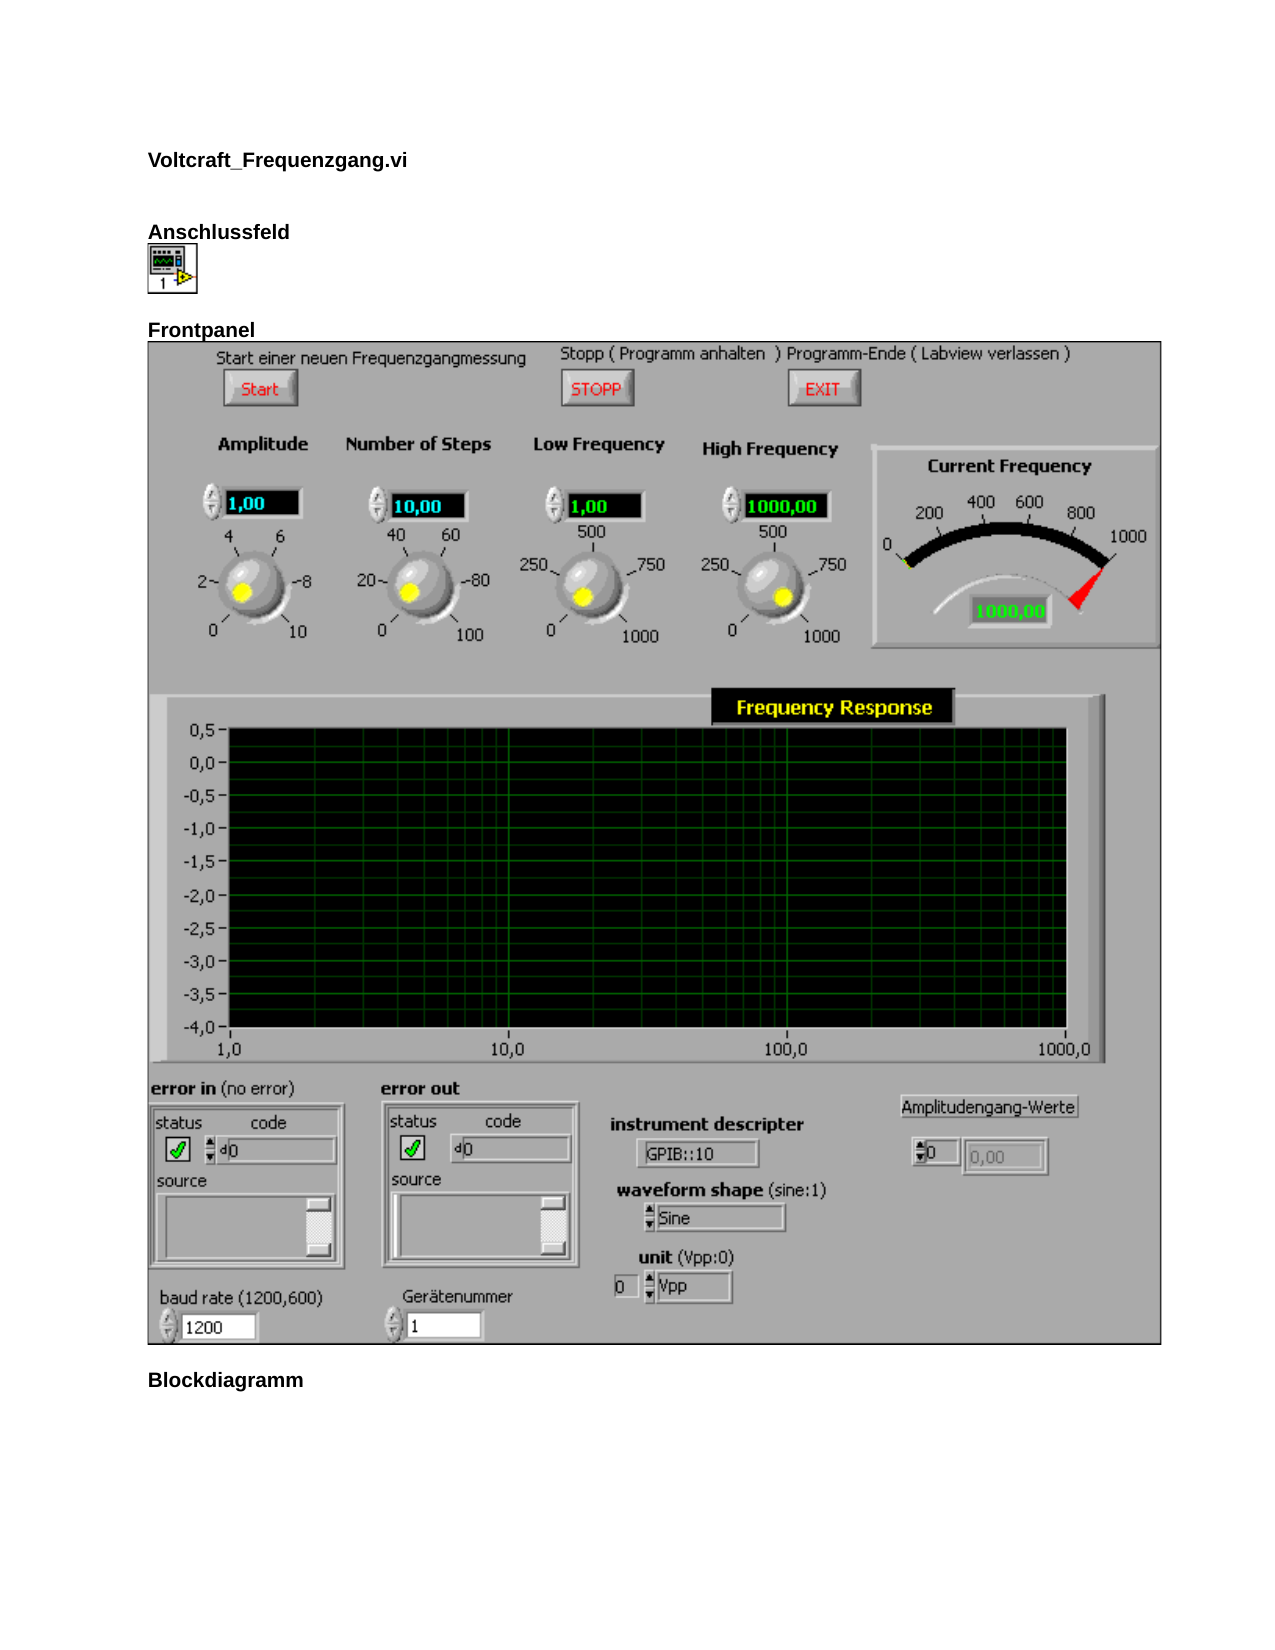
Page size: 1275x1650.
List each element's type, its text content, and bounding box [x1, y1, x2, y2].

text Voltcraft_Frequenzgang.vi [148, 148, 1127, 172]
text Blockdiagramm [148, 1368, 1127, 1392]
text Frontpanel [148, 317, 1127, 341]
picture [147, 341, 1162, 1345]
text Anschlussfeld [148, 219, 1127, 243]
picture [147, 243, 198, 294]
